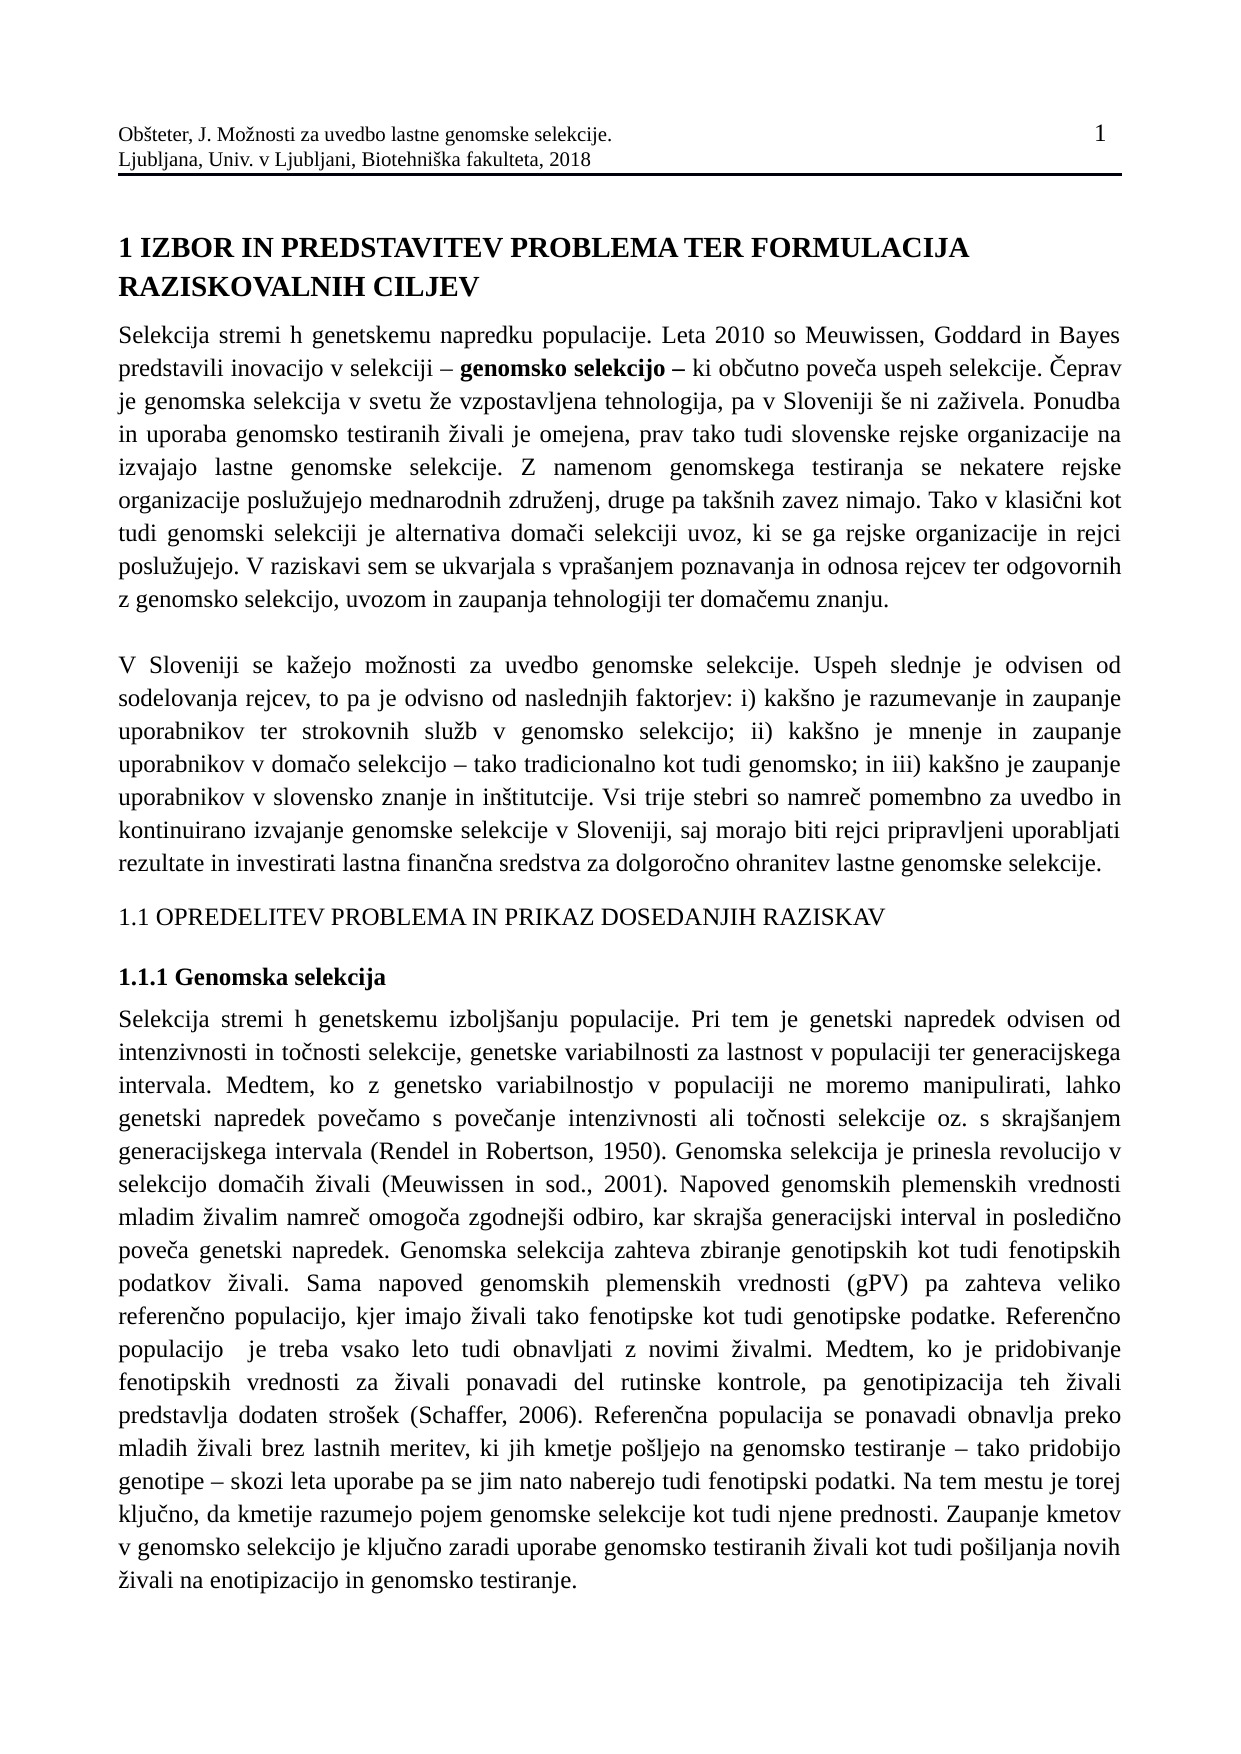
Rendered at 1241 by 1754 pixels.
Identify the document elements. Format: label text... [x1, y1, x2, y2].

subtitle 1 IZBOR IN PREDSTAVITEV PROBLEMA TER FORMULACIJA Raziskovalnih ciljev [118, 231, 1122, 303]
text Selekcija stremi h genetskemu napredku populacije. Leta 2010 so Meuwissen, Goddard in Bayes predstavili inovacijo v selekciji – genomsko selekcijo – ki občutno poveča uspeh selekcije. Čeprav je genomska selekcija v svetu že vzpostavljena tehnologija, pa v Sloveniji še ni zaživela. Ponudba in uporaba genomsko testiranih živali je omejena, prav tako tudi slovenske rejske organizacije na izvajajo lastne genomske selekcije. Z namenom genomskega testiranja se nekatere rejske organizacije poslužujejo mednarodnih združenj, druge pa takšnih zavez nimajo. Tako v klasični kot tudi genomski selekciji je alternativa domači selekciji uvoz, ki se ga rejske organizacije in rejci poslužujejo. V raziskavi sem se ukvarjala s vprašanjem poznavanja in odnosa rejcev ter odgovornih z genomsko selekcijo, uvozom in zaupanja tehnologiji ter domačemu znanju. [118, 320, 1122, 613]
subtitle 1.1.1 Genomska selekcija [118, 962, 1122, 991]
text Selekcija stremi h genetskemu izboljšanju populacije. Pri tem je genetski napredek odvisen od intenzivnosti in točnosti selekcije, genetske variabilnosti za lastnost v populaciji ter generacijskega intervala. Medtem, ko z genetsko variabilnostjo v populaciji ne moremo manipulirati, lahko genetski napredek povečamo s povečanje intenzivnosti ali točnosti selekcije oz. s skrajšanjem generacijskega intervala (Rendel in Robertson, 1950). Genomska selekcija je prinesla revolucijo v selekcijo domačih živali (Meuwissen in sod., 2001). Napoved genomskih plemenskih vrednosti mladim živalim namreč omogoča zgodnejši odbiro, kar skrajša generacijski interval in posledično poveča genetski napredek. Genomska selekcija zahteva zbiranje genotipskih kot tudi fenotipskih podatkov živali. Sama napoved genomskih plemenskih vrednosti (gPV) pa zahteva veliko referenčno populacijo, kjer imajo živali tako fenotipske kot tudi genotipske podatke. Referenčno populacijo je treba vsako leto tudi obnavljati z novimi živalmi. Medtem, ko je pridobivanje fenotipskih vrednosti za živali ponavadi del rutinske kontrole, pa genotipizacija teh živali predstavlja dodaten strošek (Schaffer, 2006). Referenčna populacija se ponavadi obnavlja preko mladih živali brez lastnih meritev, ki jih kmetje pošljejo na genomsko testiranje – tako pridobijo genotipe – skozi leta uporabe pa se jim nato naberejo tudi fenotipski podatki. Na tem mestu je torej ključno, da kmetije razumejo pojem genomske selekcije kot tudi njene prednosti. Zaupanje kmetov v genomsko selekcijo je ključno zaradi uporabe genomsko testiranih živali kot tudi pošiljanja novih živali na enotipizacijo in genomsko testiranje. [118, 1004, 1122, 1594]
subtitle 1.1 OPREDELITEV PROBLEMA IN PRIKAZ DOSEDANJIH RAZISKAV [118, 902, 1122, 931]
text V Sloveniji se kažejo možnosti za uvedbo genomske selekcije. Uspeh slednje je odvisen od sodelovanja rejcev, to pa je odvisno od naslednjih faktorjev: i) kakšno je razumevanje in zaupanje uporabnikov ter strokovnih služb v genomsko selekcijo; ii) kakšno je mnenje in zaupanje uporabnikov v domačo selekcijo – tako tradicionalno kot tudi genomsko; in iii) kakšno je zaupanje uporabnikov v slovensko znanje in inštitutcije. Vsi trije stebri so namreč pomembno za uvedbo in kontinuirano izvajanje genomske selekcije v Sloveniji, saj morajo biti rejci pripravljeni uporabljati rezultate in investirati lastna finančna sredstva za dolgoročno ohranitev lastne genomske selekcije. [118, 650, 1122, 877]
